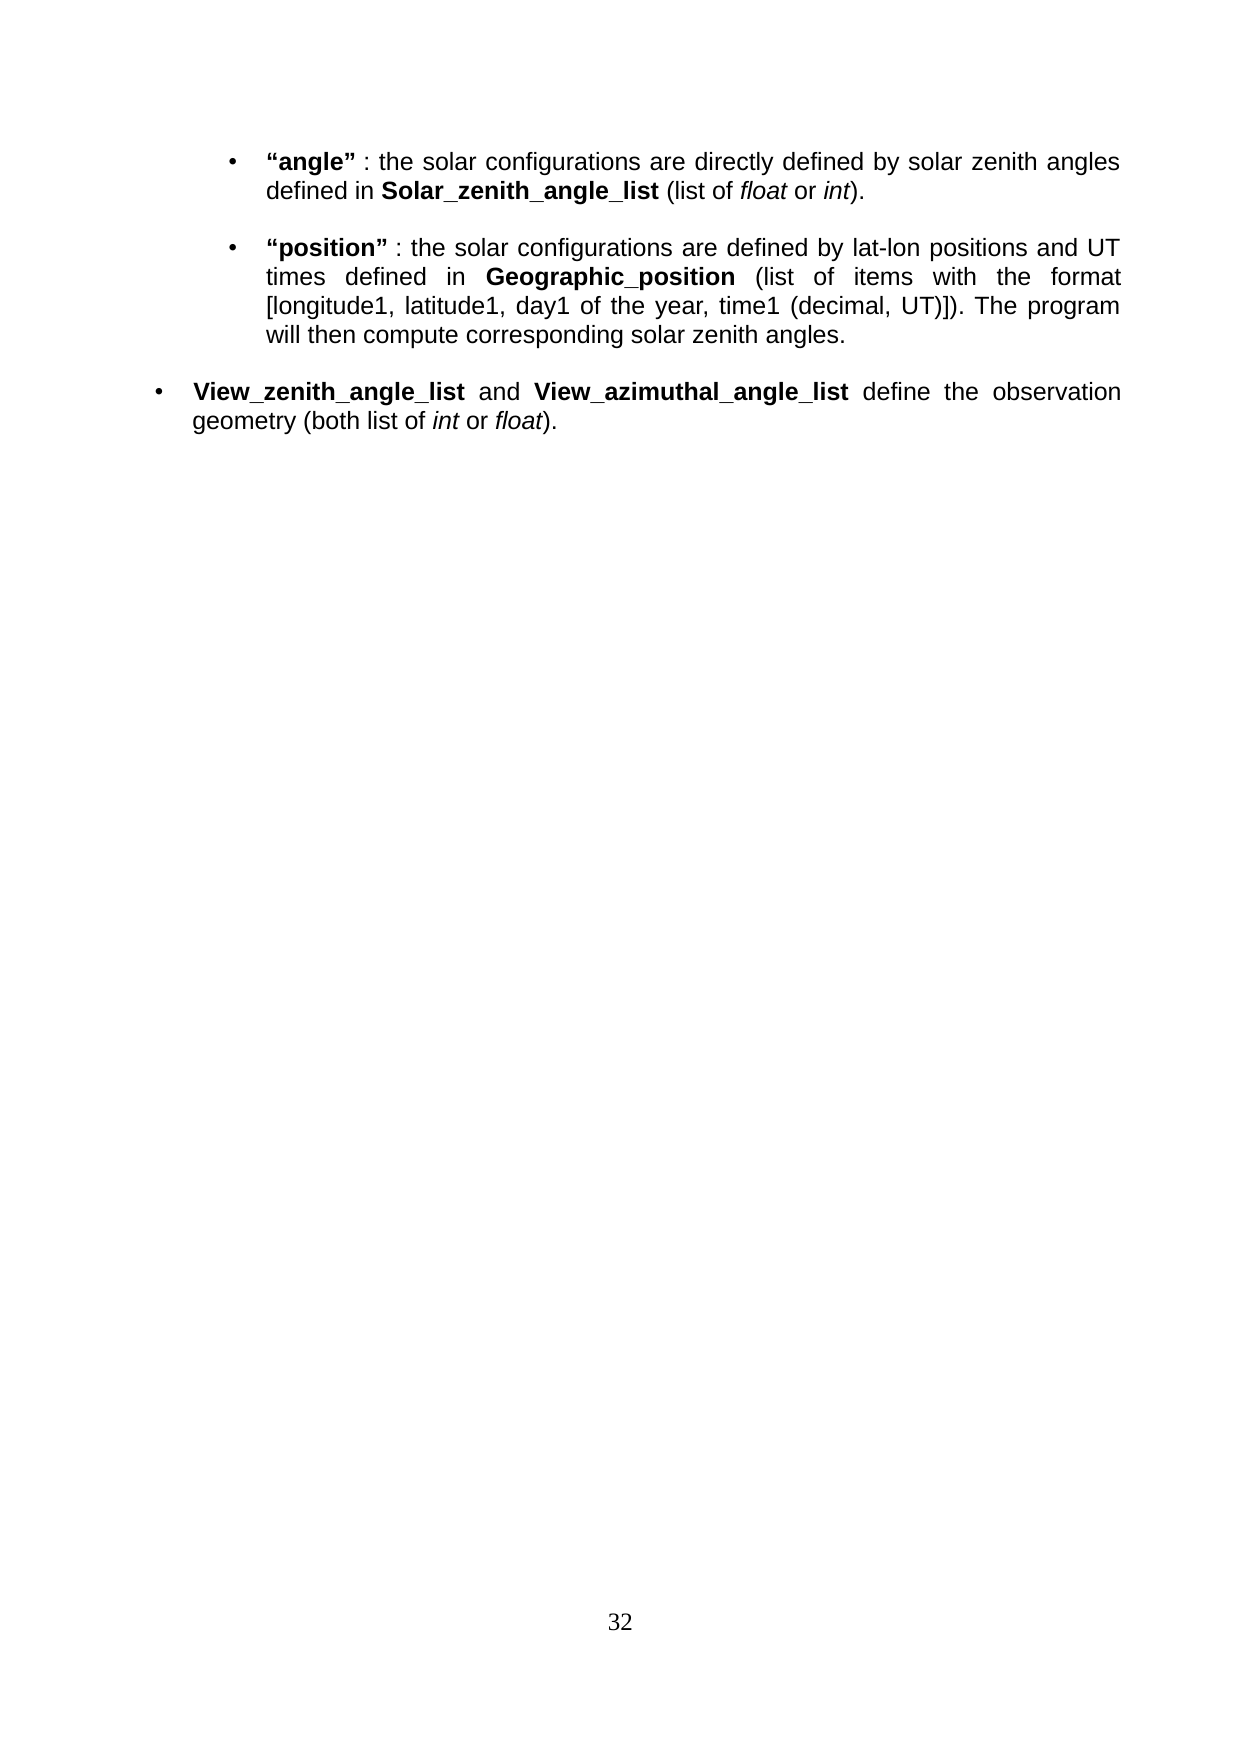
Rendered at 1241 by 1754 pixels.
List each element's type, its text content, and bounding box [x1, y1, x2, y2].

list View_zenith_angle_list and View_azimuthal_angle_list define the observation geometry (both list of int or float). [154, 377, 1122, 435]
list “position” : the solar configurations are defined by lat-lon positions and UT times defined in Geographic_position (list of items with the format [longitude1, latitude1, day1 of the year, time1 (decimal, UT)]). The program will then compute corresponding solar zenith angles. [228, 233, 1122, 348]
list “angle” : the solar configurations are directly defined by solar zenith angles defined in Solar_zenith_angle_list (list of float or int). [228, 147, 1122, 204]
